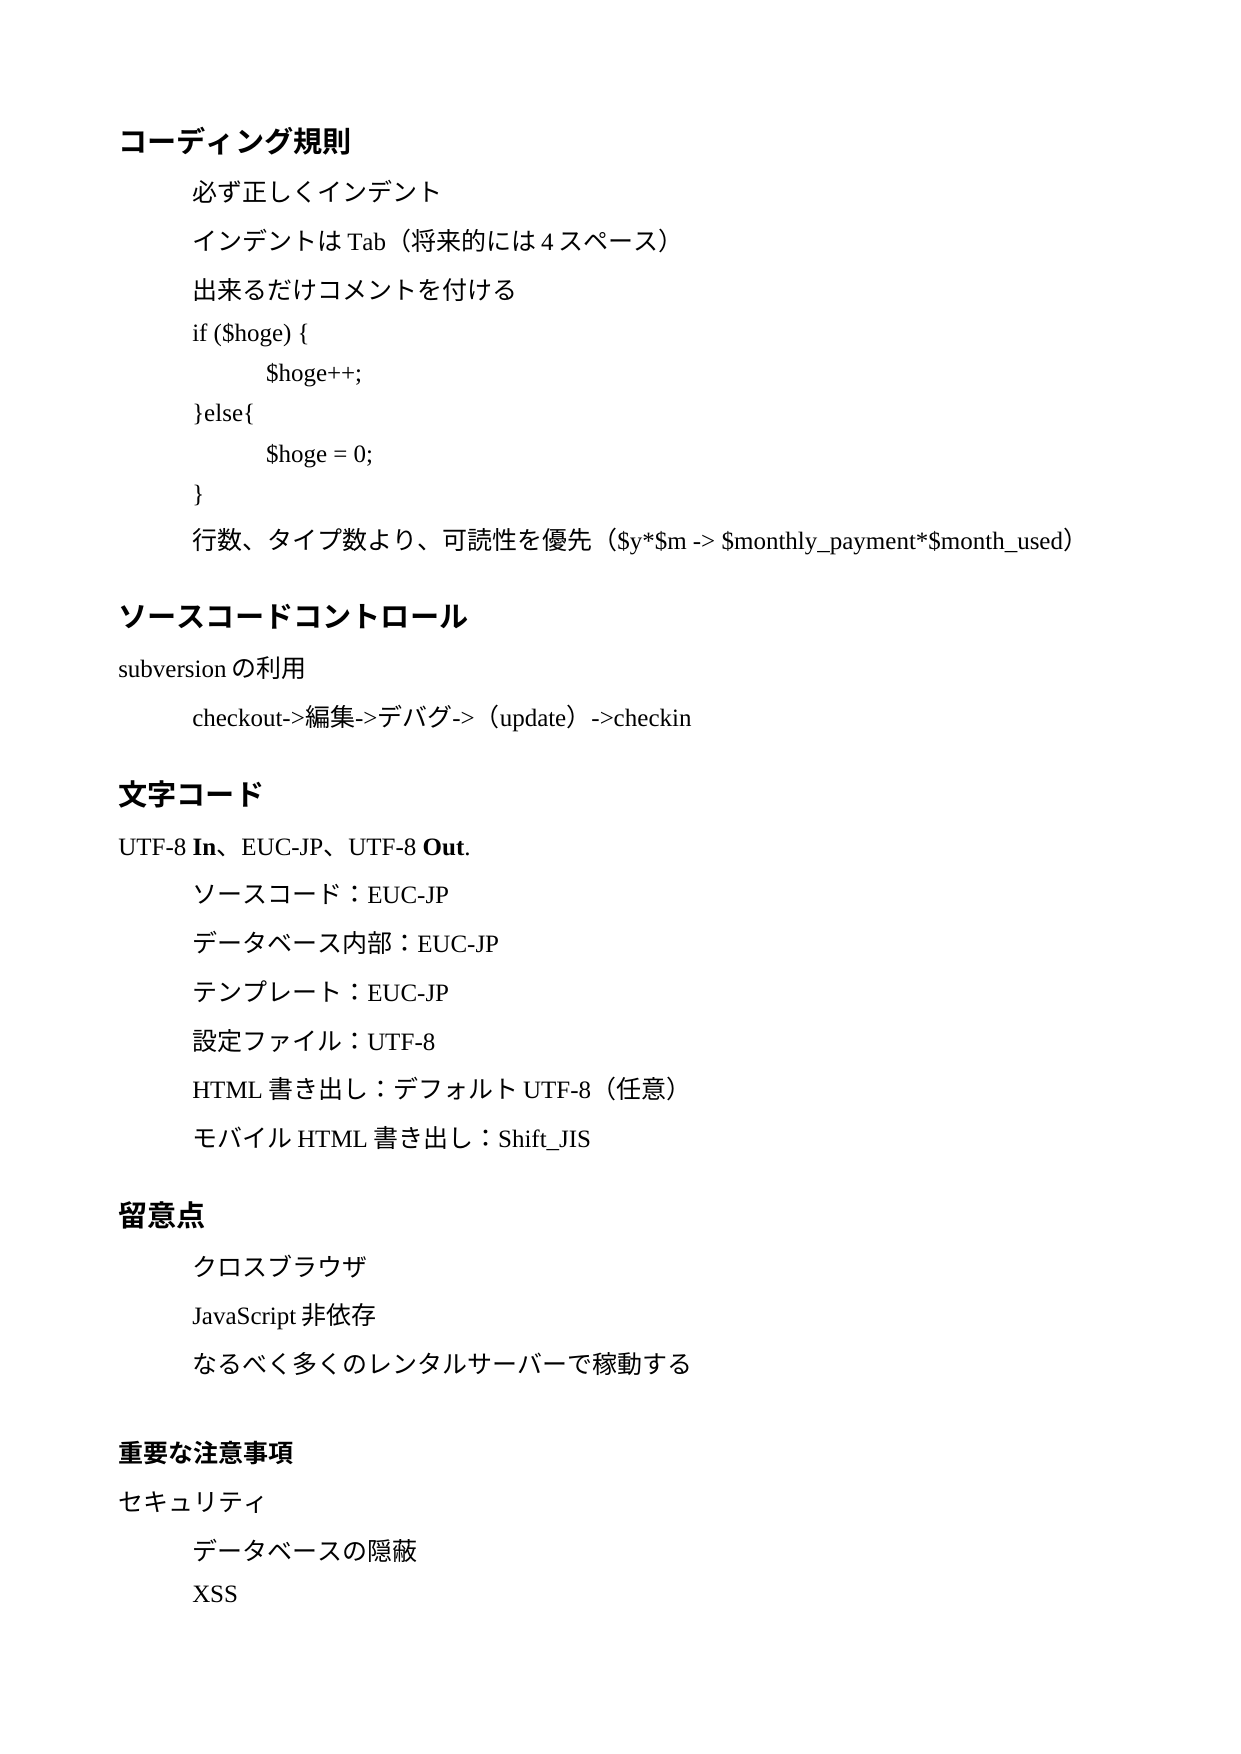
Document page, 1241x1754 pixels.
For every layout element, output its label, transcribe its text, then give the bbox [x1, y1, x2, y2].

text $hoge = 0; [118, 440, 1122, 467]
text JavaScript非依存 [118, 1296, 1122, 1332]
text 必ず正しくインデント [118, 173, 1122, 209]
text テンプレート：EUC-JP [118, 972, 1122, 1008]
subtitle ソースコードコントロール [118, 594, 1122, 636]
text UTF-8 In、EUC-JP、UTF-8 Out. [118, 826, 1122, 862]
text データベース内部：EUC-JP [118, 923, 1122, 960]
text セキュリティ [118, 1482, 1122, 1518]
subtitle コーディング規則 [118, 118, 1122, 160]
text ソースコード：EUC-JP [118, 875, 1122, 911]
text if ($hoge) { [118, 319, 1122, 347]
text インデントはTab（将来的には4スペース） [118, 222, 1122, 258]
text モバイルHTML書き出し：Shift_JIS [118, 1118, 1122, 1155]
text subversionの利用 [118, 649, 1122, 685]
text }else{ [118, 399, 1122, 427]
text 行数、タイプ数より、可読性を優先（$y*$m -> $monthly_payment*$month_used） [118, 520, 1122, 556]
text 出来るだけコメントを付ける [118, 270, 1122, 307]
text なるべく多くのレンタルサーバーで稼動する [118, 1344, 1122, 1381]
text $hoge++; [118, 359, 1122, 387]
text checkout->編集->デバグ->（update）->checkin [118, 697, 1122, 734]
text クロスブラウザ [118, 1247, 1122, 1283]
text } [118, 480, 1122, 508]
text データベースの隠蔽 [118, 1531, 1122, 1567]
text XSS [118, 1580, 1122, 1607]
subtitle 留意点 [118, 1192, 1122, 1234]
text 設定ファイル：UTF-8 [118, 1021, 1122, 1057]
text 重要な注意事項 [118, 1433, 1122, 1470]
subtitle 文字コード [118, 771, 1122, 813]
text HTML書き出し：デフォルトUTF-8（任意） [118, 1070, 1122, 1106]
